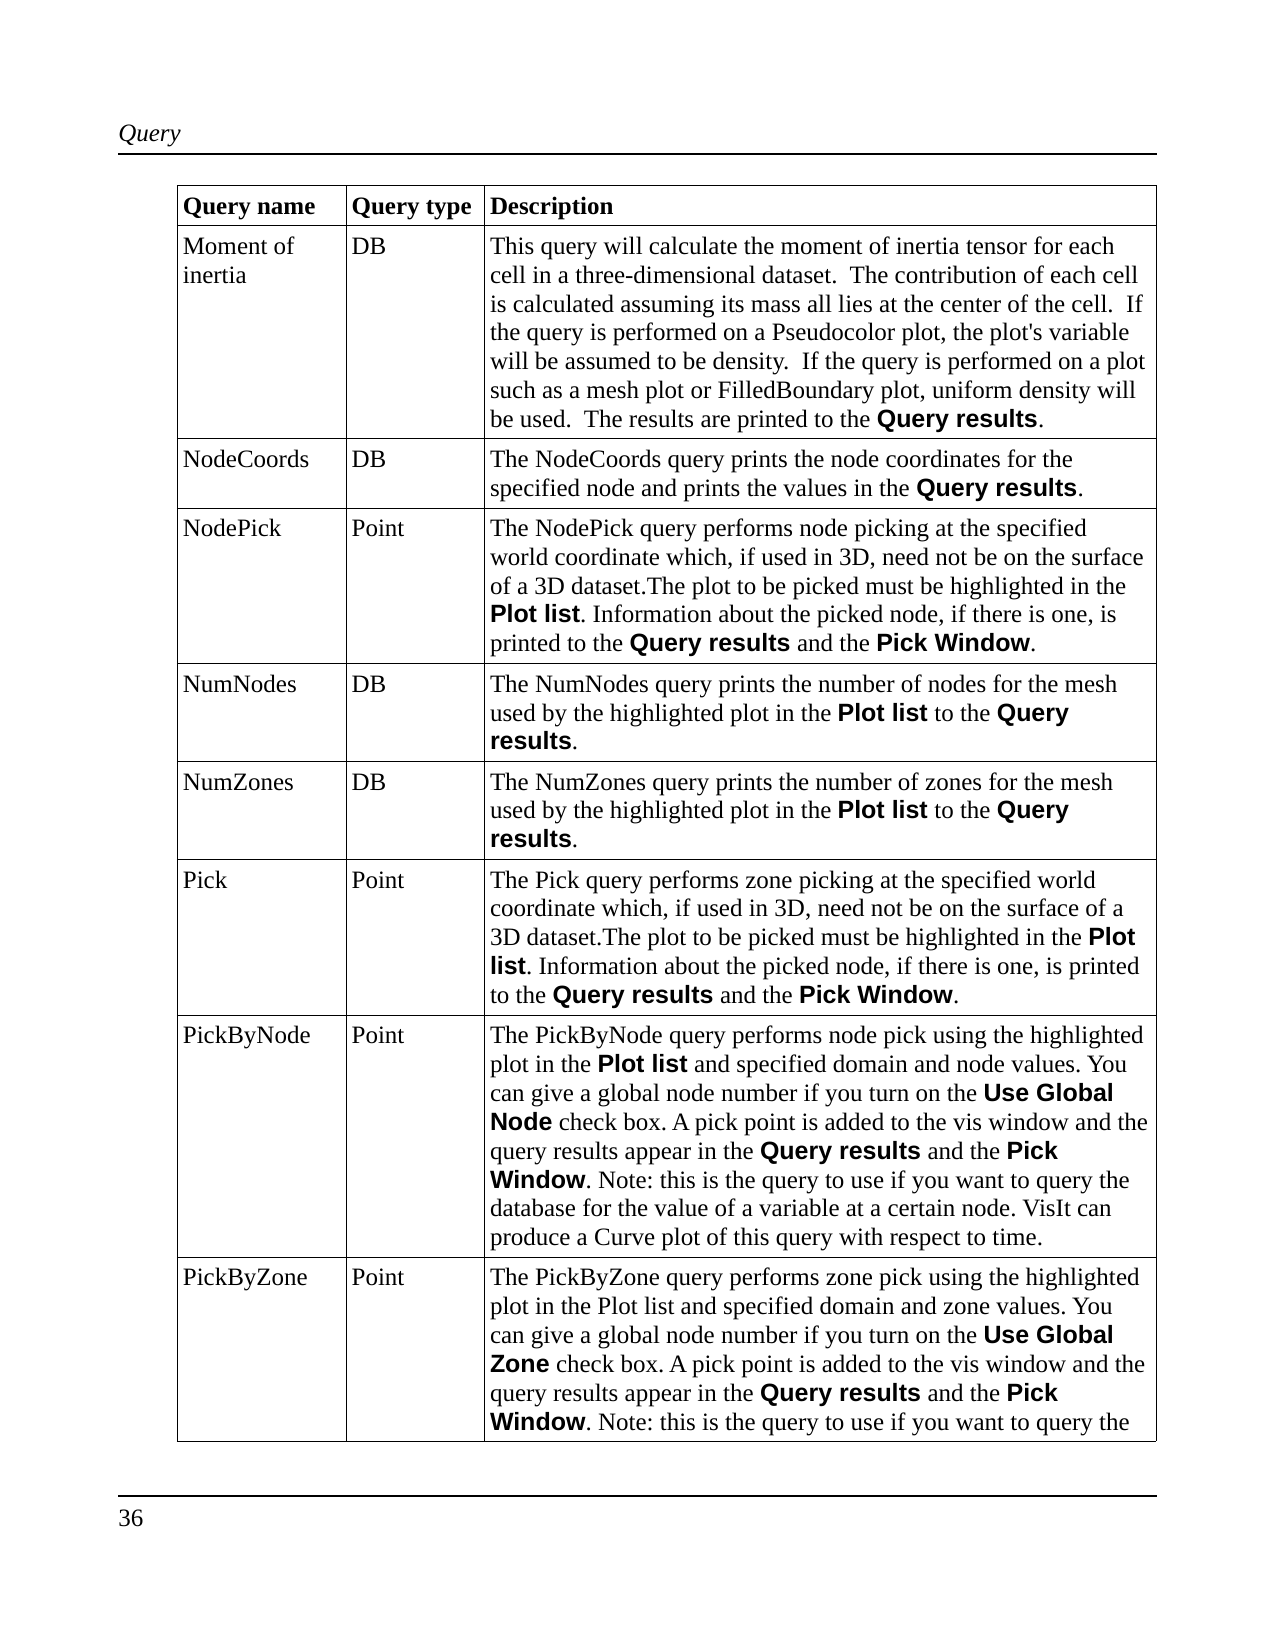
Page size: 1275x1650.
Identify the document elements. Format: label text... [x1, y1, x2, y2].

table_header Description [485, 186, 1156, 225]
table_cell Pick [178, 860, 346, 1014]
table_cell The NodeCoords query prints the node coordinates for the specified node and prints the values in the Query results. [485, 439, 1156, 507]
table_cell This query will calculate the moment of inertia tensor for each cell in a three-dimensional dataset. The contribution of each cell is calculated assuming its mass all lies at the center of the cell. If the query is performed on a Pseudocolor plot, the plot's variable will be assumed to be density. If the query is performed on a plot such as a mesh plot or FilledBoundary plot, uniform density will be used. The results are printed to the Query results. [485, 226, 1156, 438]
table_cell PickByZone [178, 1258, 346, 1441]
table_cell NodePick [178, 509, 346, 663]
table_cell The NumZones query prints the number of zones for the mesh used by the highlighted plot in the Plot list to the Query results. [485, 762, 1156, 859]
table_cell The NumNodes query prints the number of nodes for the mesh used by the highlighted plot in the Plot list to the Query results. [485, 664, 1156, 761]
table_cell The PickByNode query performs node pick using the highlighted plot in the Plot list and specified domain and node values. You can give a global node number if you turn on the Use Global Node check box. A pick point is added to the vis window and the query results appear in the Query results and the Pick Window. Note: this is the query to use if you want to query the database for the value of a variable at a certain node. VisIt can produce a Curve plot of this query with respect to time. [485, 1016, 1156, 1257]
table_cell NumNodes [178, 664, 346, 761]
table_cell Point [347, 1016, 484, 1257]
table_cell Moment of inertia [178, 226, 346, 438]
table_cell PickByNode [178, 1016, 346, 1257]
table_cell NumZones [178, 762, 346, 859]
table_header Query type [347, 186, 484, 225]
table_cell DB [347, 762, 484, 859]
table_cell Point [347, 1258, 484, 1441]
table_header Query name [178, 186, 346, 225]
table_cell The PickByZone query performs zone pick using the highlighted plot in the Plot list and specified domain and zone values. You can give a global node number if you turn on the Use Global Zone check box. A pick point is added to the vis window and the query results appear in the Query results and the Pick Window. Note: this is the query to use if you want to query the [485, 1258, 1156, 1441]
table_cell Point [347, 509, 484, 663]
table_cell The NodePick query performs node picking at the specified world coordinate which, if used in 3D, need not be on the surface of a 3D dataset.The plot to be picked must be highlighted in the Plot list. Information about the picked node, if there is one, is printed to the Query results and the Pick Window. [485, 509, 1156, 663]
table_cell Point [347, 860, 484, 1014]
table_cell DB [347, 226, 484, 438]
table_cell NodeCoords [178, 439, 346, 507]
table_cell DB [347, 664, 484, 761]
table_cell DB [347, 439, 484, 507]
table_cell The Pick query performs zone picking at the specified world coordinate which, if used in 3D, need not be on the surface of a 3D dataset.The plot to be picked must be highlighted in the Plot list. Information about the picked node, if there is one, is printed to the Query results and the Pick Window. [485, 860, 1156, 1014]
